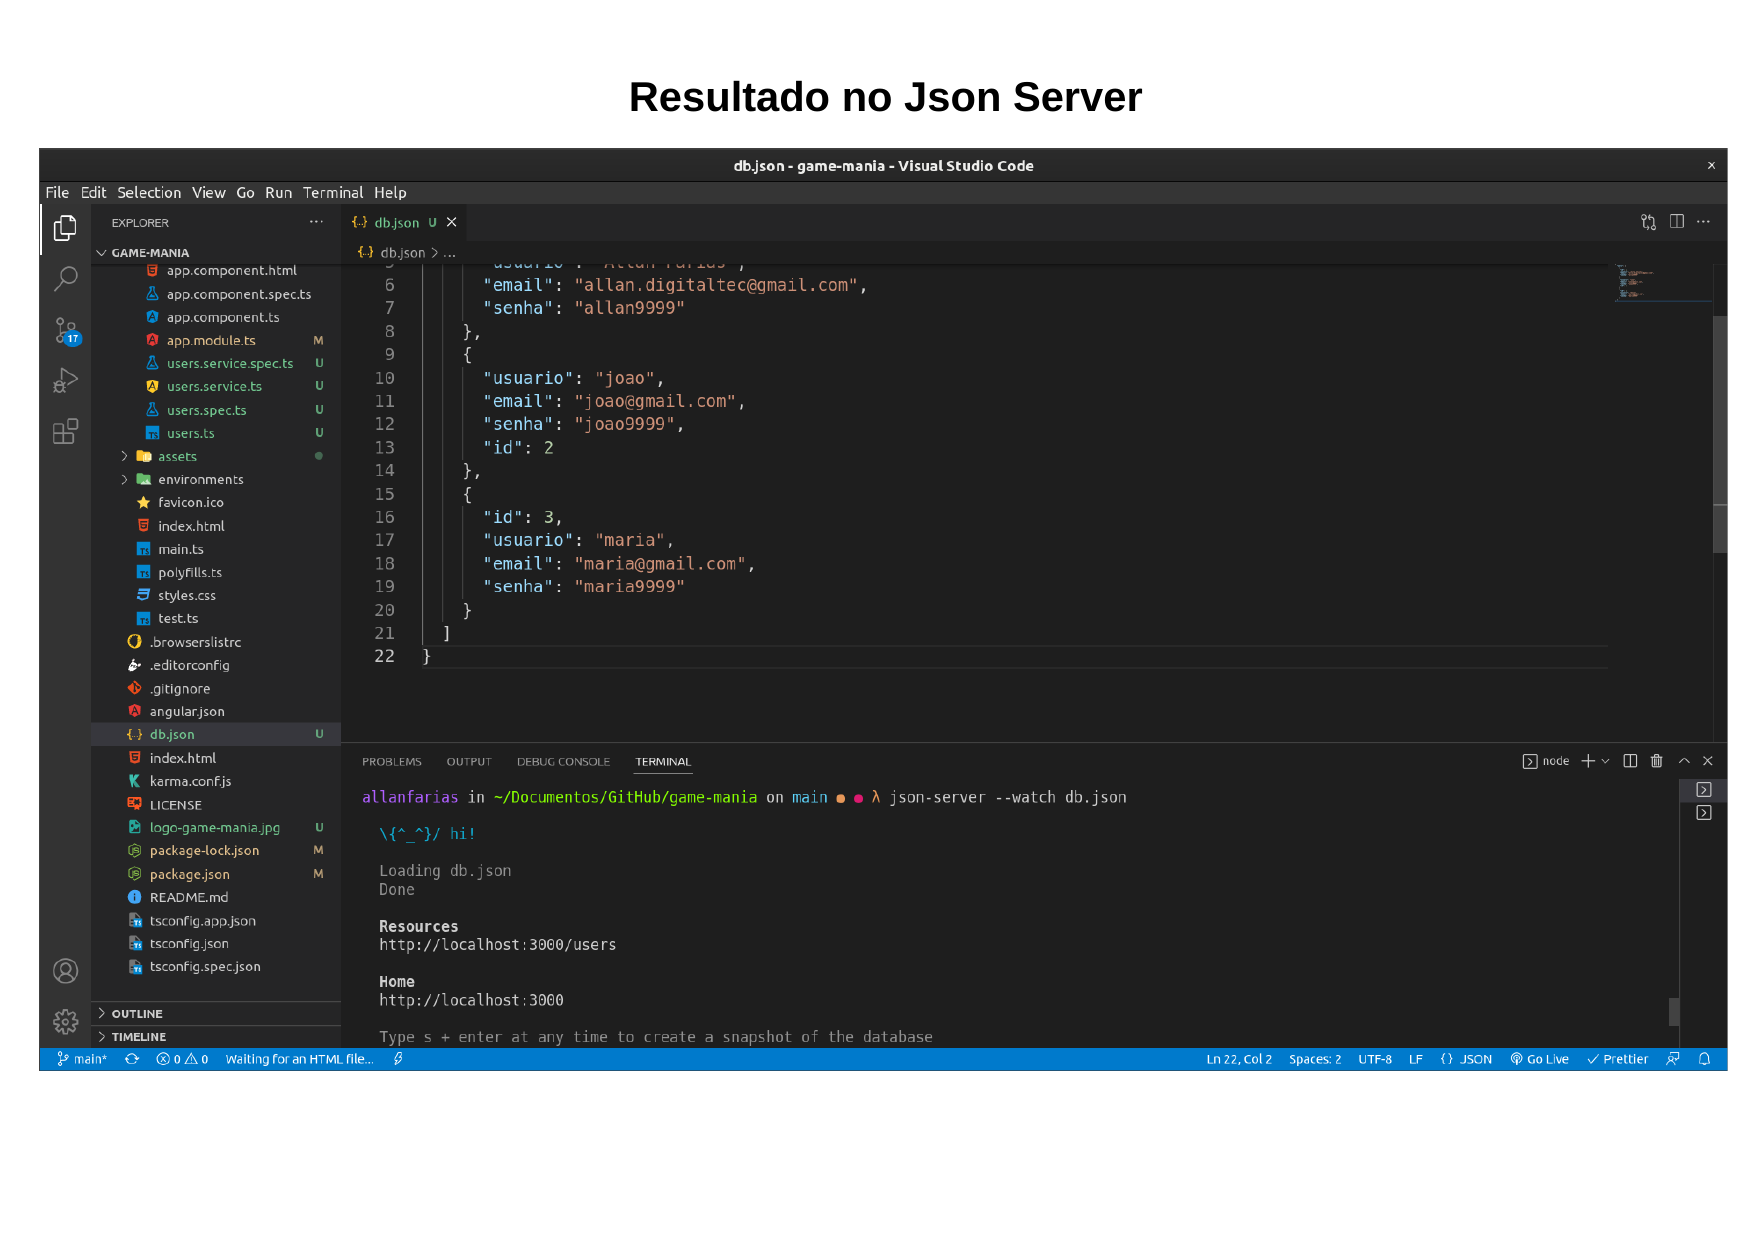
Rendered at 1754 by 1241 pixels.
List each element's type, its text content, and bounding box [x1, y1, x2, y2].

picture [39, 148, 1728, 1071]
text Resultado no Json Server [39, 72, 1732, 120]
